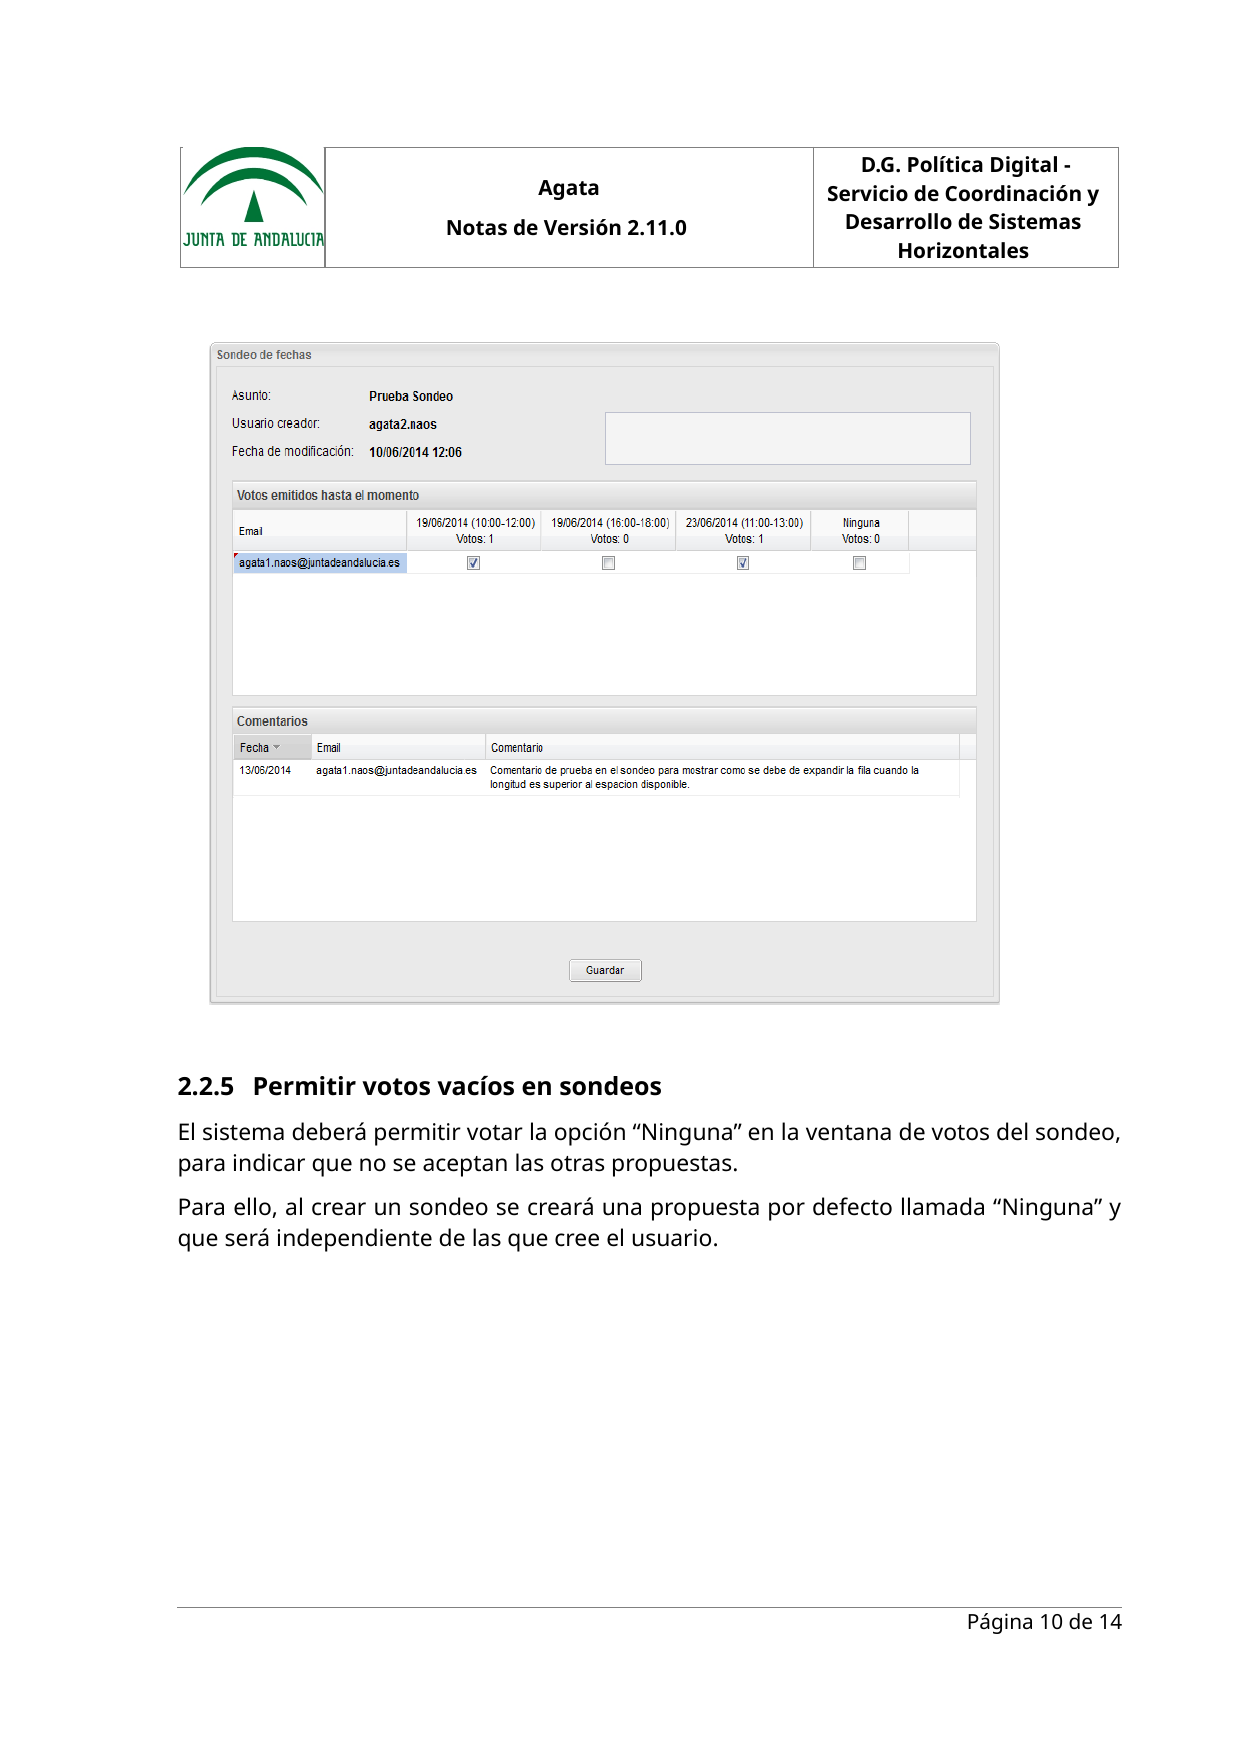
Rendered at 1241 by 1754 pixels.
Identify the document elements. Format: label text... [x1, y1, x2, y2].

subtitle Permitir votos vacíos en sondeos [177, 1069, 1122, 1103]
picture [183, 147, 324, 246]
text Para ello, al crear un sondeo se creará una propuesta por defecto llamada “Ninguna” y que será independiente de las que cree el usuario. [177, 1191, 1122, 1253]
text El sistema deberá permitir votar la opción “Ninguna” en la ventana de votos del sondeo, para indicar que no se aceptan las otras propuestas. [177, 1116, 1122, 1178]
picture [209, 340, 1000, 1005]
